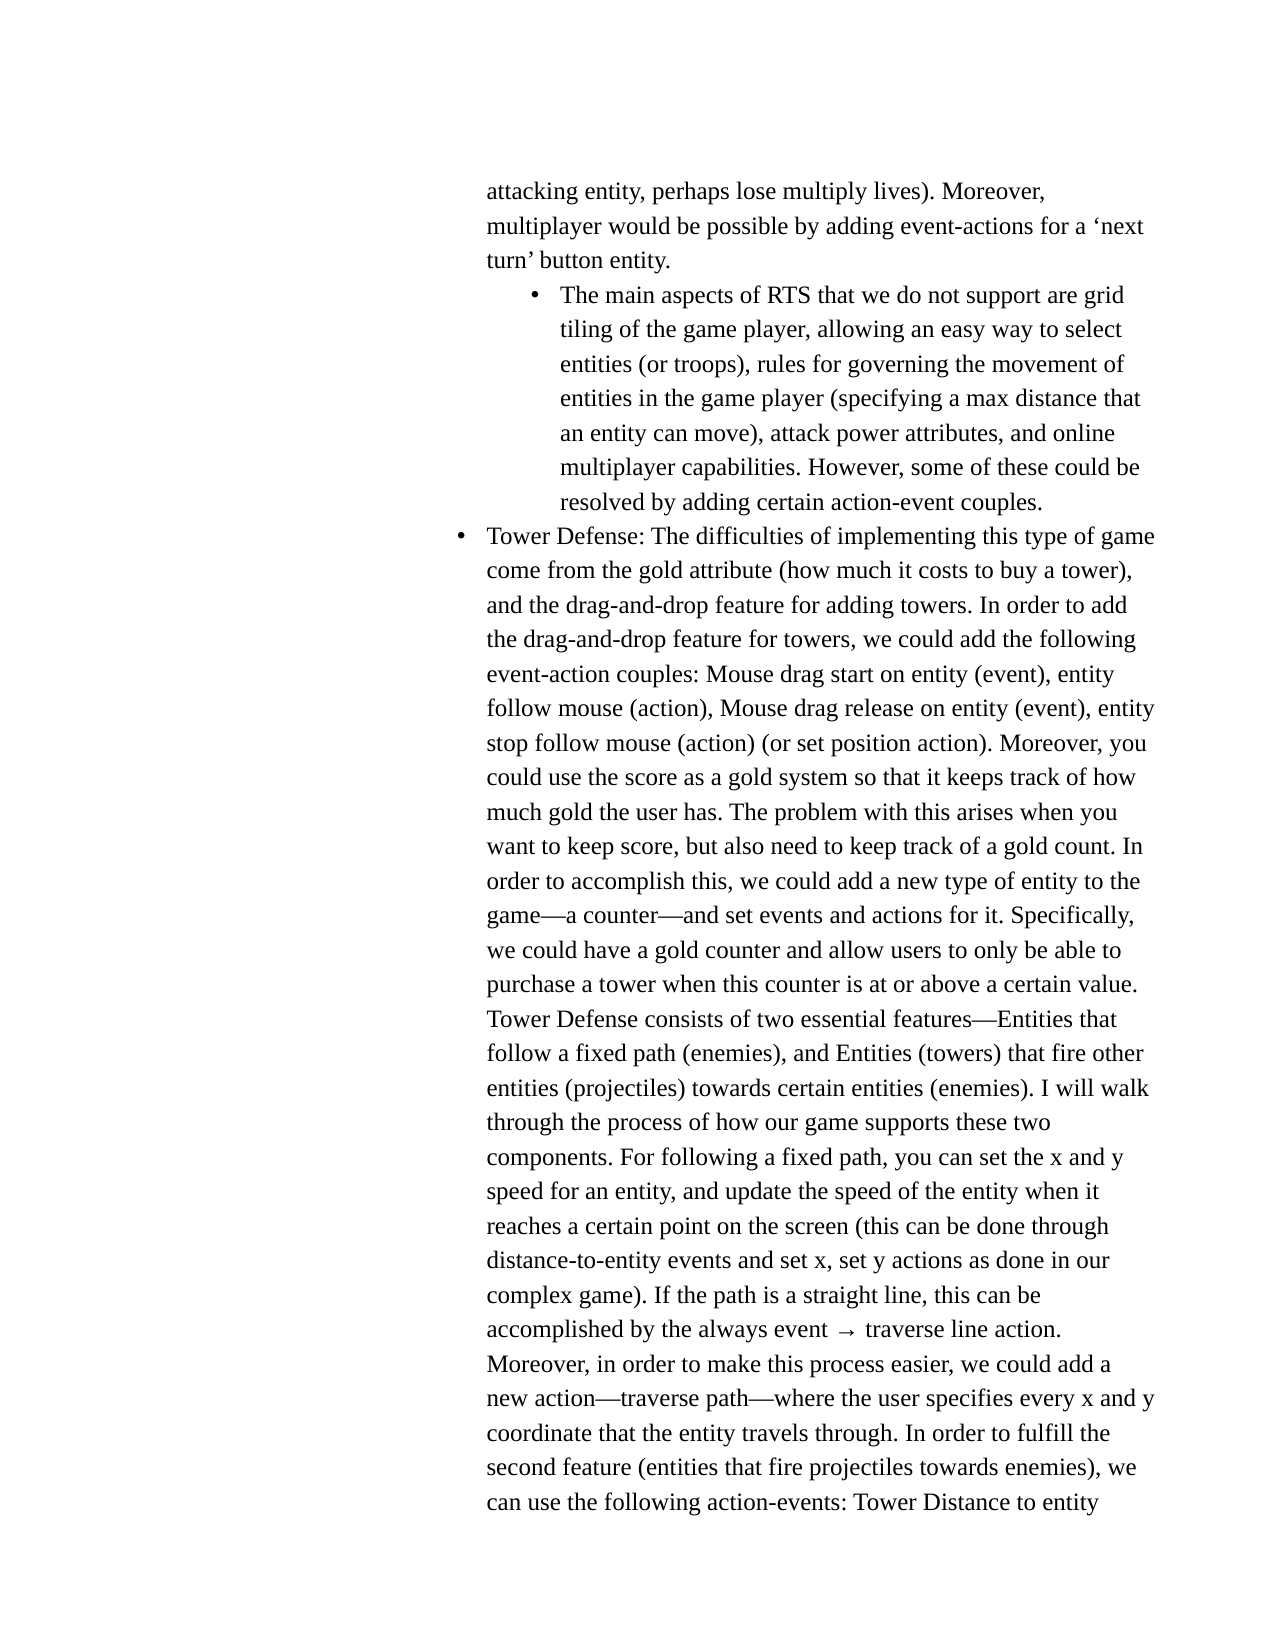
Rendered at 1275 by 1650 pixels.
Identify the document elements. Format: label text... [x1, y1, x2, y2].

list Tower Defense: The difficulties of implementing this type of game come from the gold attribute (how much it costs to buy a tower), and the drag-and-drop feature for adding towers. In order to add the drag-and-drop feature for towers, we could add the following event-action couples: Mouse drag start on entity (event), entity follow mouse (action), Mouse drag release on entity (event), entity stop follow mouse (action) (or set position action). Moreover, you could use the score as a gold system so that it keeps track of how much gold the user has. The problem with this arises when you want to keep score, but also need to keep track of a gold count. In order to accomplish this, we could add a new type of entity to the game—a counter—and set events and actions for it. Specifically, we could have a gold counter and allow users to only be able to purchase a tower when this counter is at or above a certain value. Tower Defense consists of two essential features—Entities that follow a fixed path (enemies), and Entities (towers) that fire other entities (projectiles) towards certain entities (enemies). I will walk through the process of how our game supports these two components. For following a fixed path, you can set the x and y speed for an entity, and update the speed of the entity when it reaches a certain point on the screen (this can be done through distance-to-entity events and set x, set y actions as done in our complex game). If the path is a straight line, this can be accomplished by the always event → traverse line action. Moreover, in order to make this process easier, we could add a new action—traverse path—where the user specifies every x and y coordinate that the entity travels through. In order to fulfill the second feature (entities that fire projectiles towards enemies), we can use the following action-events: Tower Distance to entity [457, 521, 1157, 1515]
list attacking entity, perhaps lose multiply lives). Moreover, multiplayer would be possible by adding event-actions for a ‘next turn’ button entity. [457, 176, 1157, 274]
list The main aspects of RTS that we do not support are grid tiling of the game player, allowing an easy way to select entities (or troops), rules for governing the movement of entities in the game player (specifying a max distance that an entity can move), attack power attributes, and online multiplayer capabilities. However, some of these could be resolved by adding certain action-event couples. [531, 280, 1157, 515]
